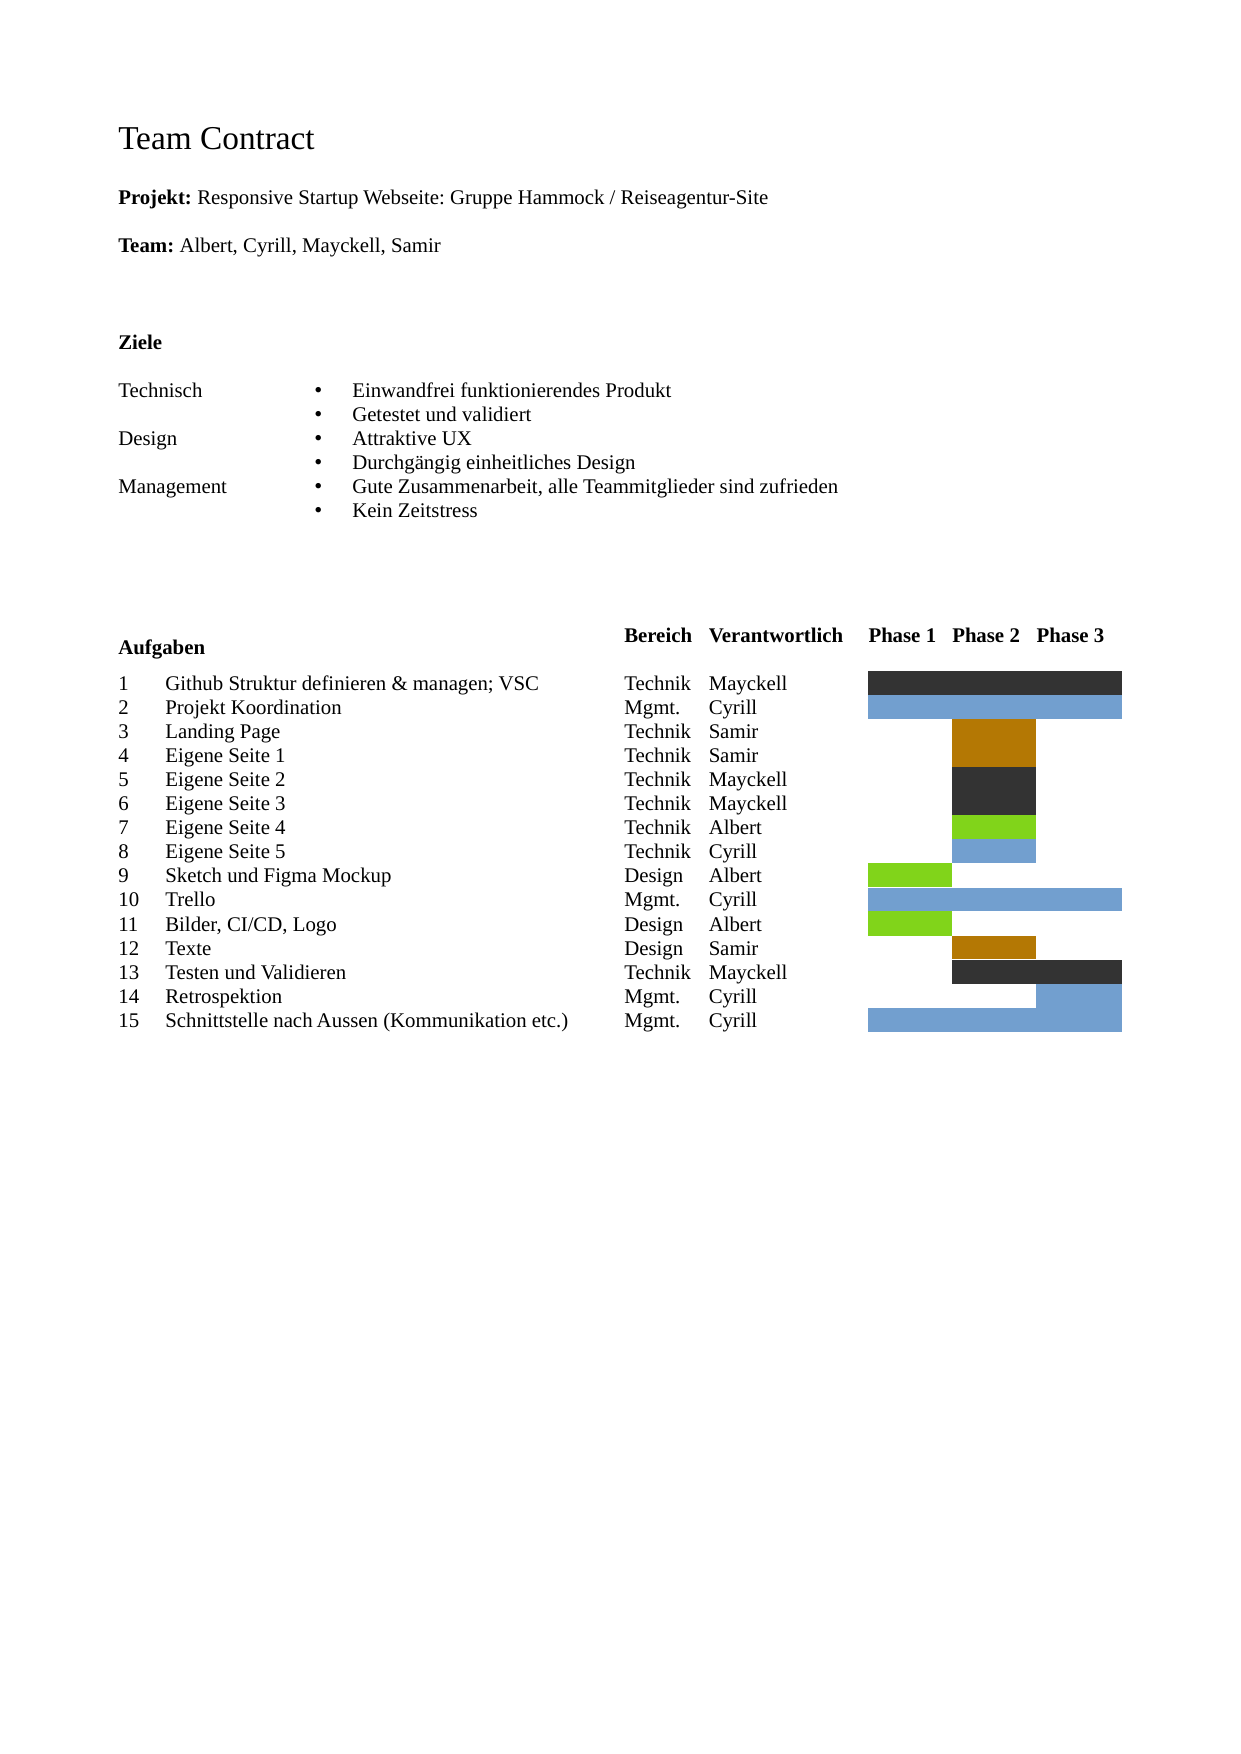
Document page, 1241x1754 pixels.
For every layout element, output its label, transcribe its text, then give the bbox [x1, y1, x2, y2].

table_cell [868, 719, 952, 743]
table_cell [952, 863, 1036, 887]
table_cell [868, 767, 952, 791]
table_cell [952, 719, 1036, 743]
table_header Phase 2 [952, 599, 1036, 671]
table_cell [868, 936, 952, 959]
table_cell Technik [624, 767, 708, 791]
table_cell Mayckell [709, 671, 868, 695]
table_cell Retrospektion [165, 984, 624, 1008]
text Projekt: Responsive Startup Webseite: Gruppe Hammock / Reiseagentur-Site [118, 185, 1122, 209]
table_cell Mayckell [709, 791, 868, 815]
table_cell Attraktive UX Durchgängig einheitliches Design [277, 426, 1122, 474]
table_cell Technik [624, 791, 708, 815]
table_cell Mgmt. [624, 695, 708, 719]
table_cell [1036, 719, 1122, 743]
table_cell Technik [624, 815, 708, 839]
table_cell Eigene Seite 3 [165, 791, 624, 815]
table_cell Cyrill [709, 695, 868, 719]
table_cell [952, 888, 1036, 911]
table_cell 3 [118, 719, 165, 743]
table_cell [952, 671, 1036, 695]
table_cell [952, 960, 1036, 984]
table_cell Mgmt. [624, 984, 708, 1008]
table_cell 14 [118, 984, 165, 1008]
table_cell [952, 839, 1036, 863]
table_header Aufgaben [118, 599, 624, 671]
table_cell Albert [709, 863, 868, 887]
table_cell Mgmt. [624, 888, 708, 911]
table_cell [868, 1008, 952, 1032]
table_cell Design [118, 426, 277, 474]
table_cell [1036, 791, 1122, 815]
table_cell [1036, 911, 1122, 936]
table_cell [1036, 815, 1122, 839]
table_cell 9 [118, 863, 165, 887]
table_cell [952, 767, 1036, 791]
table_cell [1036, 1008, 1122, 1032]
table_cell Albert [709, 815, 868, 839]
table_cell [1036, 767, 1122, 791]
table_header Verantwortlich [709, 599, 868, 671]
table_header [277, 306, 1122, 378]
table_cell Technik [624, 743, 708, 767]
table_cell Landing Page [165, 719, 624, 743]
table_cell Eigene Seite 5 [165, 839, 624, 863]
table_cell Technik [624, 839, 708, 863]
table_cell [868, 984, 952, 1008]
table_cell 10 [118, 888, 165, 911]
table_cell [1036, 743, 1122, 767]
table_cell Design [624, 936, 708, 959]
table_cell [868, 671, 952, 695]
table_cell Albert [709, 911, 868, 936]
table_cell Github Struktur definieren & managen; VSC [165, 671, 624, 695]
table_cell Testen und Validieren [165, 960, 624, 984]
table_header Ziele [118, 306, 277, 378]
table_cell 6 [118, 791, 165, 815]
table_cell Mayckell [709, 960, 868, 984]
table_cell [1036, 839, 1122, 863]
table_cell [952, 911, 1036, 936]
table_cell [1036, 888, 1122, 911]
table_cell 8 [118, 839, 165, 863]
table_cell [868, 863, 952, 887]
table_cell [1036, 960, 1122, 984]
table_cell 15 [118, 1008, 165, 1032]
table_cell Eigene Seite 1 [165, 743, 624, 767]
table_cell Trello [165, 888, 624, 911]
table_cell [868, 695, 952, 719]
table_header Bereich [624, 599, 708, 671]
table_cell [1036, 671, 1122, 695]
table_cell Bilder, CI/CD, Logo [165, 911, 624, 936]
table_cell Cyrill [709, 888, 868, 911]
table_cell [868, 791, 952, 815]
table_cell 1 [118, 671, 165, 695]
table_cell 2 [118, 695, 165, 719]
table_cell 4 [118, 743, 165, 767]
table_cell 7 [118, 815, 165, 839]
table_cell [868, 815, 952, 839]
table_cell Schnittstelle nach Aussen (Kommunikation etc.) [165, 1008, 624, 1032]
table_cell [952, 791, 1036, 815]
table_cell Eigene Seite 2 [165, 767, 624, 791]
table_cell Samir [709, 719, 868, 743]
table_cell 11 [118, 911, 165, 936]
table_cell Sketch und Figma Mockup [165, 863, 624, 887]
table_cell [868, 743, 952, 767]
table_cell [868, 839, 952, 863]
table_cell Mayckell [709, 767, 868, 791]
table_cell Design [624, 863, 708, 887]
table_cell Eigene Seite 4 [165, 815, 624, 839]
table_cell [952, 984, 1036, 1008]
table_cell [1036, 695, 1122, 719]
table_cell Projekt Koordination [165, 695, 624, 719]
table_cell Technisch [118, 378, 277, 426]
table_cell Einwandfrei funktionierendes Produkt Getestet und validiert [277, 378, 1122, 426]
table_cell Cyrill [709, 1008, 868, 1032]
table_cell 5 [118, 767, 165, 791]
table_header Phase 1 [868, 599, 952, 671]
table_cell Mgmt. [624, 1008, 708, 1032]
table_cell 12 [118, 936, 165, 959]
table_cell Technik [624, 671, 708, 695]
table_cell [868, 960, 952, 984]
table_cell [952, 695, 1036, 719]
table_cell Samir [709, 936, 868, 959]
table_cell [1036, 984, 1122, 1008]
table_cell [1036, 863, 1122, 887]
table_cell [952, 936, 1036, 959]
table_cell Cyrill [709, 839, 868, 863]
table_cell [952, 815, 1036, 839]
text Team: Albert, Cyrill, Mayckell, Samir [118, 233, 1122, 257]
text Team Contract [118, 118, 1122, 156]
table_cell 13 [118, 960, 165, 984]
table_cell [868, 911, 952, 936]
table_cell Technik [624, 719, 708, 743]
table_cell [952, 1008, 1036, 1032]
table_cell Samir [709, 743, 868, 767]
table_cell Management [118, 474, 277, 522]
table_header Phase 3 [1036, 599, 1122, 671]
table_cell [1036, 936, 1122, 959]
table_cell [952, 743, 1036, 767]
table_cell Technik [624, 960, 708, 984]
table_cell [868, 888, 952, 911]
table_cell Design [624, 911, 708, 936]
table_cell Texte [165, 936, 624, 959]
table_cell Gute Zusammenarbeit, alle Teammitglieder sind zufrieden Kein Zeitstress [277, 474, 1122, 522]
table_cell Cyrill [709, 984, 868, 1008]
